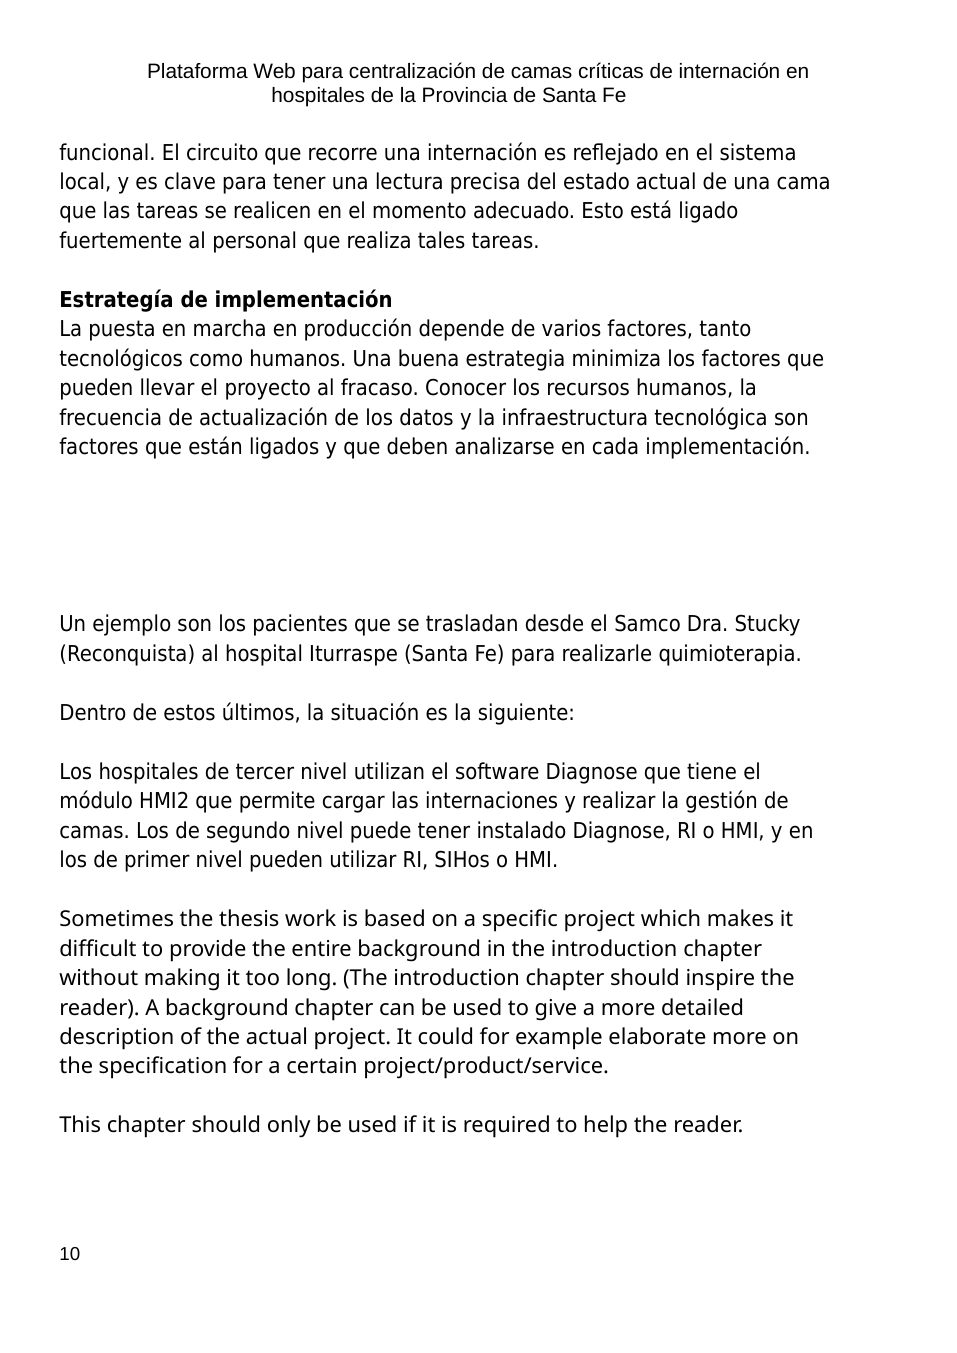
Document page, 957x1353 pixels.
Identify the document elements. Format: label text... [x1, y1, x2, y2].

text Sometimes the thesis work is based on a specific project which makes it difficult to provide the entire background in the introduction chapter without making it too long. (The introduction chapter should inspire the reader). A background chapter can be used to give a more detailed description of the actual project. It could for example elaborate more on the specification for a certain project/product/service. [59, 886, 838, 1080]
text Estrategía de implementación [59, 284, 838, 313]
text This chapter should only be used if it is required to help the reader. [59, 1093, 838, 1139]
text Un ejemplo son los pacientes que se trasladan desde el Samco Dra. Stucky (Reconquista) al hospital Iturraspe (Santa Fe) para realizarle quimioterapia. [59, 585, 838, 667]
text Dentro de estos últimos, la situación es la siguiente: [59, 680, 838, 726]
text Los hospitales de tercer nivel utilizan el software Diagnose que tiene el módulo HMI2 que permite cargar las internaciones y realizar la gestión de camas. Los de segundo nivel puede tener instalado Diagnose, RI o HMI, y en los de primer nivel pueden utilizar RI, SIHos o HMI. [59, 739, 838, 873]
text funcional. El circuito que recorre una internación es reflejado en el sistema local, y es clave para tener una lectura precisa del estado actual de una cama que las tareas se realicen en el momento adecuado. Esto está ligado fuertemente al personal que realiza tales tareas. [59, 136, 838, 254]
text La puesta en marcha en producción depende de varios factores, tanto tecnológicos como humanos. Una buena estrategia minimiza los factores que pueden llevar el proyecto al fracaso. Conocer los recursos humanos, la frecuencia de actualización de los datos y la infraestructura tecnológica son factores que están ligados y que deben analizarse en cada implementación. [59, 313, 838, 461]
